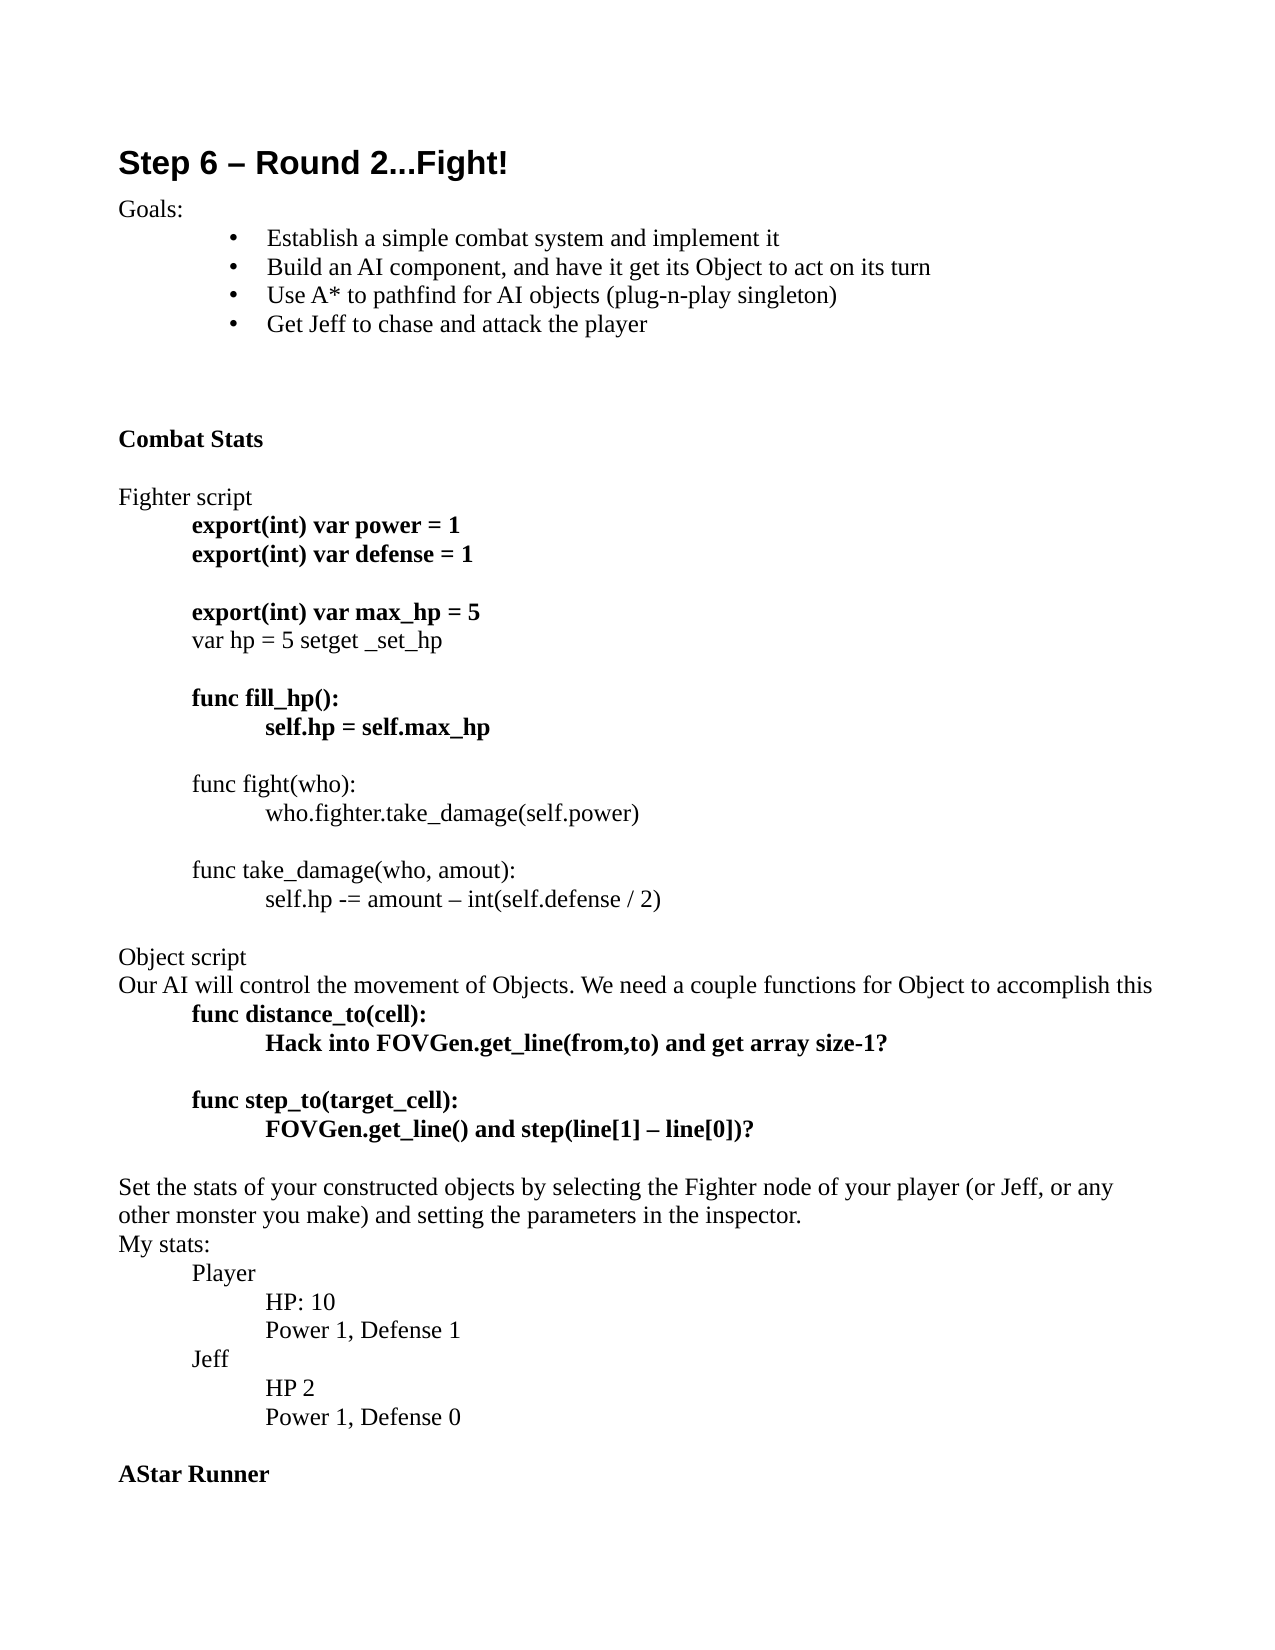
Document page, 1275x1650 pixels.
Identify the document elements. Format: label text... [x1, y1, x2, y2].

list Build an AI component, and have it get its Object to act on its turn [229, 252, 1157, 280]
text Our AI will control the movement of Objects. We need a couple functions for Object to accomplish this [118, 970, 1157, 999]
list Get Jeff to chase and attack the player [229, 309, 1157, 338]
text Goals: [118, 194, 1157, 223]
list Use A* to pathfind for AI objects (plug-n-play singleton) [229, 280, 1157, 309]
text AStar Runner [118, 1459, 1157, 1488]
text Fighter script [118, 482, 1157, 510]
text export(int) var max_hp = 5 [118, 597, 1157, 625]
text Hack into FOVGen.get_line(from,to) and get array size-1? [118, 1028, 1157, 1057]
text HP: 10 [118, 1287, 1157, 1315]
text FOVGen.get_line() and step(line[1] – line[0])? [118, 1114, 1157, 1143]
text HP 2 [118, 1373, 1157, 1402]
text Power 1, Defense 0 [118, 1402, 1157, 1430]
text func step_to(target_cell): [118, 1085, 1157, 1114]
text func fill_hp(): [118, 683, 1157, 712]
text who.fighter.take_damage(self.power) [118, 798, 1157, 827]
text export(int) var power = 1 [118, 510, 1157, 539]
text Combat Stats [118, 424, 1157, 453]
text self.hp = self.max_hp [118, 712, 1157, 740]
text Player [118, 1258, 1157, 1287]
subtitle Step 6 – Round 2...Fight! [118, 143, 1157, 182]
list Establish a simple combat system and implement it [229, 223, 1157, 252]
text self.hp -= amount – int(self.defense / 2) [118, 884, 1157, 913]
text Power 1, Defense 1 [118, 1315, 1157, 1344]
text Jeff [118, 1344, 1157, 1373]
text func distance_to(cell): [118, 999, 1157, 1028]
text func take_damage(who, amout): [118, 855, 1157, 884]
text var hp = 5 setget _set_hp [118, 625, 1157, 654]
text Set the stats of your constructed objects by selecting the Fighter node of your player (or Jeff, or any other monster you make) and setting the parameters in the inspector. [118, 1172, 1157, 1229]
text export(int) var defense = 1 [118, 539, 1157, 568]
text My stats: [118, 1229, 1157, 1258]
text Object script [118, 942, 1157, 970]
text func fight(who): [118, 769, 1157, 798]
